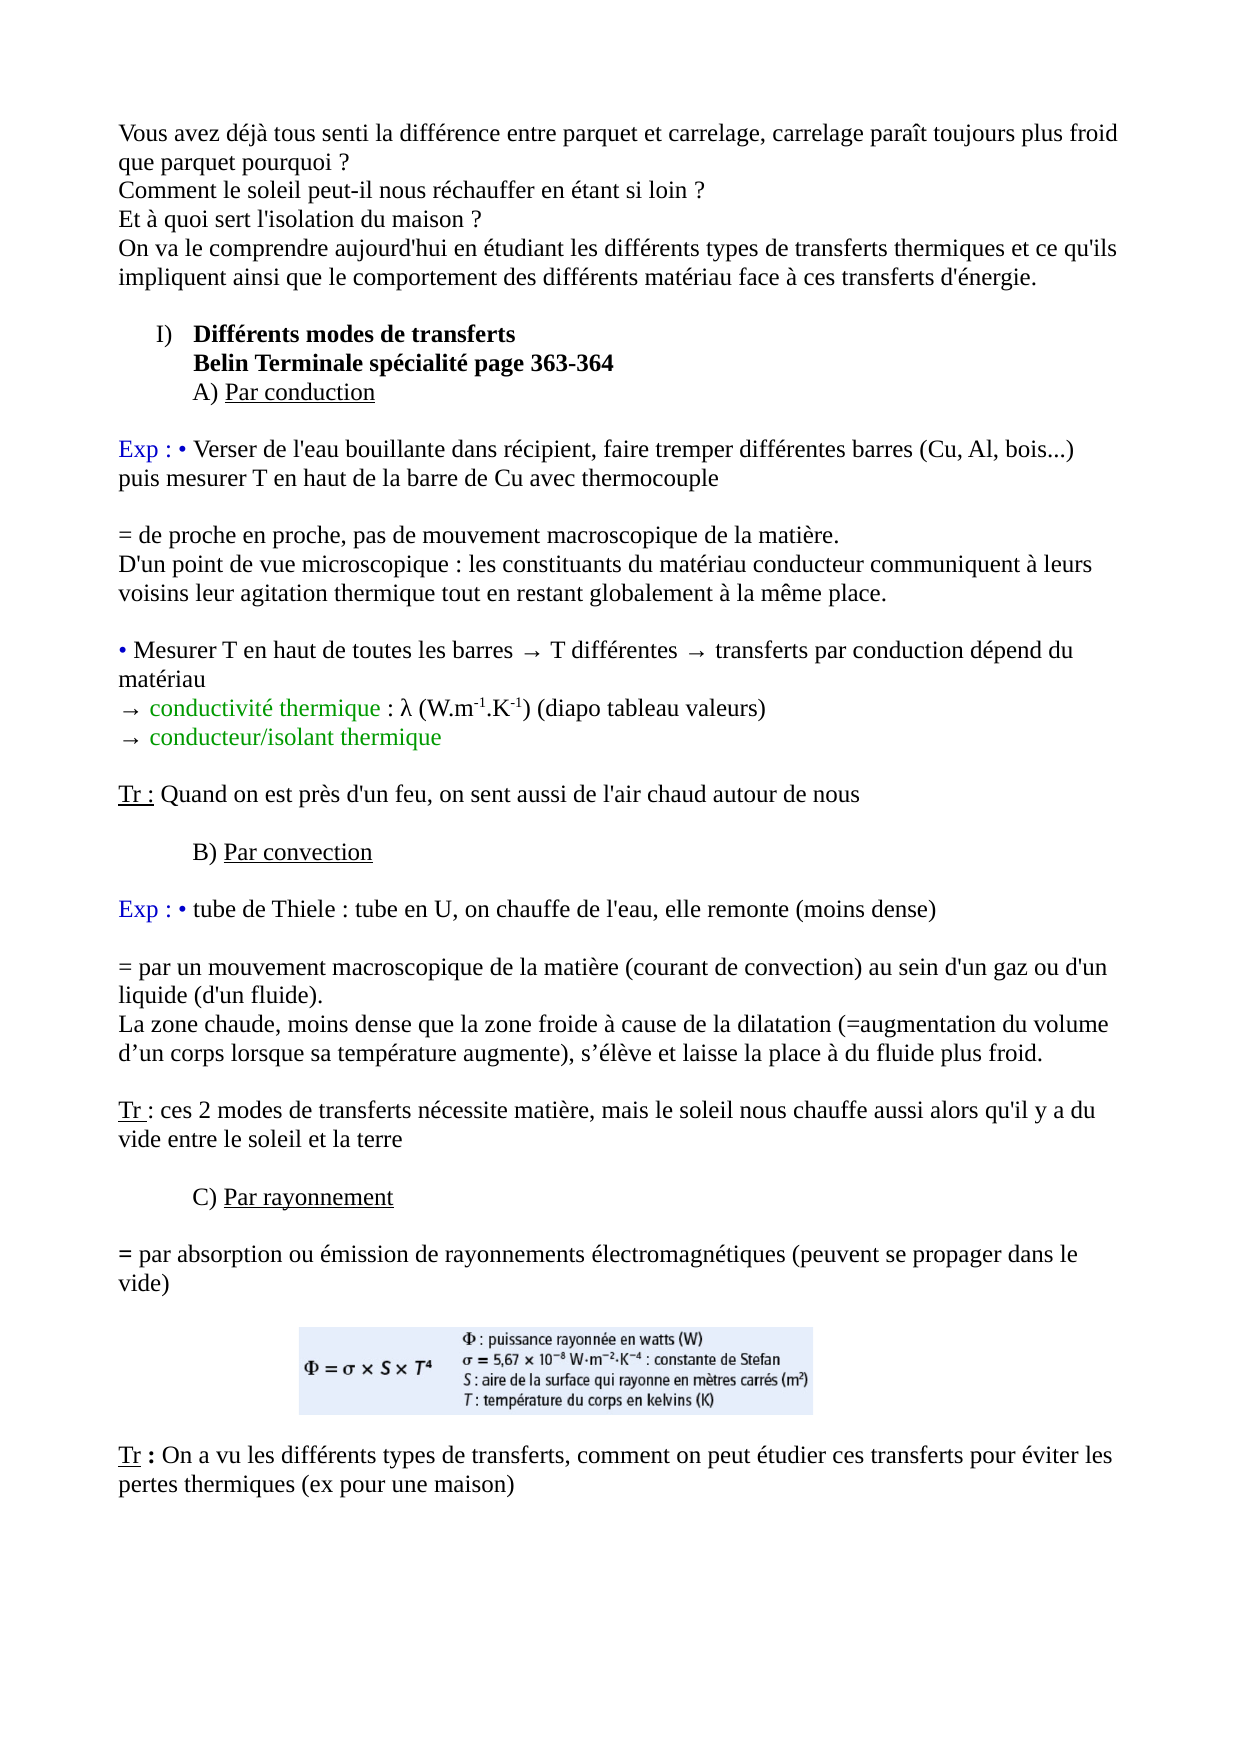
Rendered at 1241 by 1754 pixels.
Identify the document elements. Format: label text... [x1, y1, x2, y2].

text Et à quoi sert l'isolation du maison ? [118, 204, 1122, 233]
text Tr : ces 2 modes de transferts nécessite matière, mais le soleil nous chauffe aussi alors qu'il y a du vide entre le soleil et la terre [118, 1096, 1122, 1153]
text Exp : • tube de Thiele : tube en U, on chauffe de l'eau, elle remonte (moins dense) [118, 894, 1122, 923]
picture [298, 1327, 814, 1415]
text C) Par rayonnement [118, 1182, 1122, 1211]
text Comment le soleil peut-il nous réchauffer en étant si loin ? [118, 176, 1122, 204]
text = par absorption ou émission de rayonnements électromagnétiques (peuvent se propager dans le vide) [118, 1239, 1122, 1297]
text La zone chaude, moins dense que la zone froide à cause de la dilatation (=augmentation du volume d’un corps lorsque sa température augmente), s’élève et laisse la place à du fluide plus froid. [118, 1009, 1122, 1067]
text D'un point de vue microscopique : les constituants du matériau conducteur communiquent à leurs voisins leur agitation thermique tout en restant globalement à la même place. [118, 549, 1122, 607]
text Vous avez déjà tous senti la différence entre parquet et carrelage, carrelage paraît toujours plus froid que parquet pourquoi ? [118, 118, 1122, 176]
text → conducteur/isolant thermique [118, 722, 1122, 751]
text • Mesurer T en haut de toutes les barres → T différentes → transferts par conduction dépend du matériau [118, 636, 1122, 693]
text = de proche en proche, pas de mouvement macroscopique de la matière. [118, 521, 1122, 549]
text → conductivité thermique : λ (W.m-1.K-1) (diapo tableau valeurs) [118, 693, 1122, 722]
text Tr : Quand on est près d'un feu, on sent aussi de l'air chaud autour de nous [118, 779, 1122, 808]
text Tr : On a vu les différents types de transferts, comment on peut étudier ces transferts pour éviter les pertes thermiques (ex pour une maison) [118, 1441, 1122, 1498]
text = par un mouvement macroscopique de la matière (courant de convection) au sein d'un gaz ou d'un liquide (d'un fluide). [118, 952, 1122, 1009]
text Exp : • Verser de l'eau bouillante dans récipient, faire tremper différentes barres (Cu, Al, bois...) puis mesurer T en haut de la barre de Cu avec thermocouple [118, 434, 1122, 492]
text B) Par convection [118, 837, 1122, 866]
list Différents modes de transferts Belin Terminale spécialité page 363-364 [156, 319, 1122, 377]
text A) Par conduction [118, 377, 1122, 406]
text On va le comprendre aujourd'hui en étudiant les différents types de transferts thermiques et ce qu'ils impliquent ainsi que le comportement des différents matériau face à ces transferts d'énergie. [118, 233, 1122, 291]
